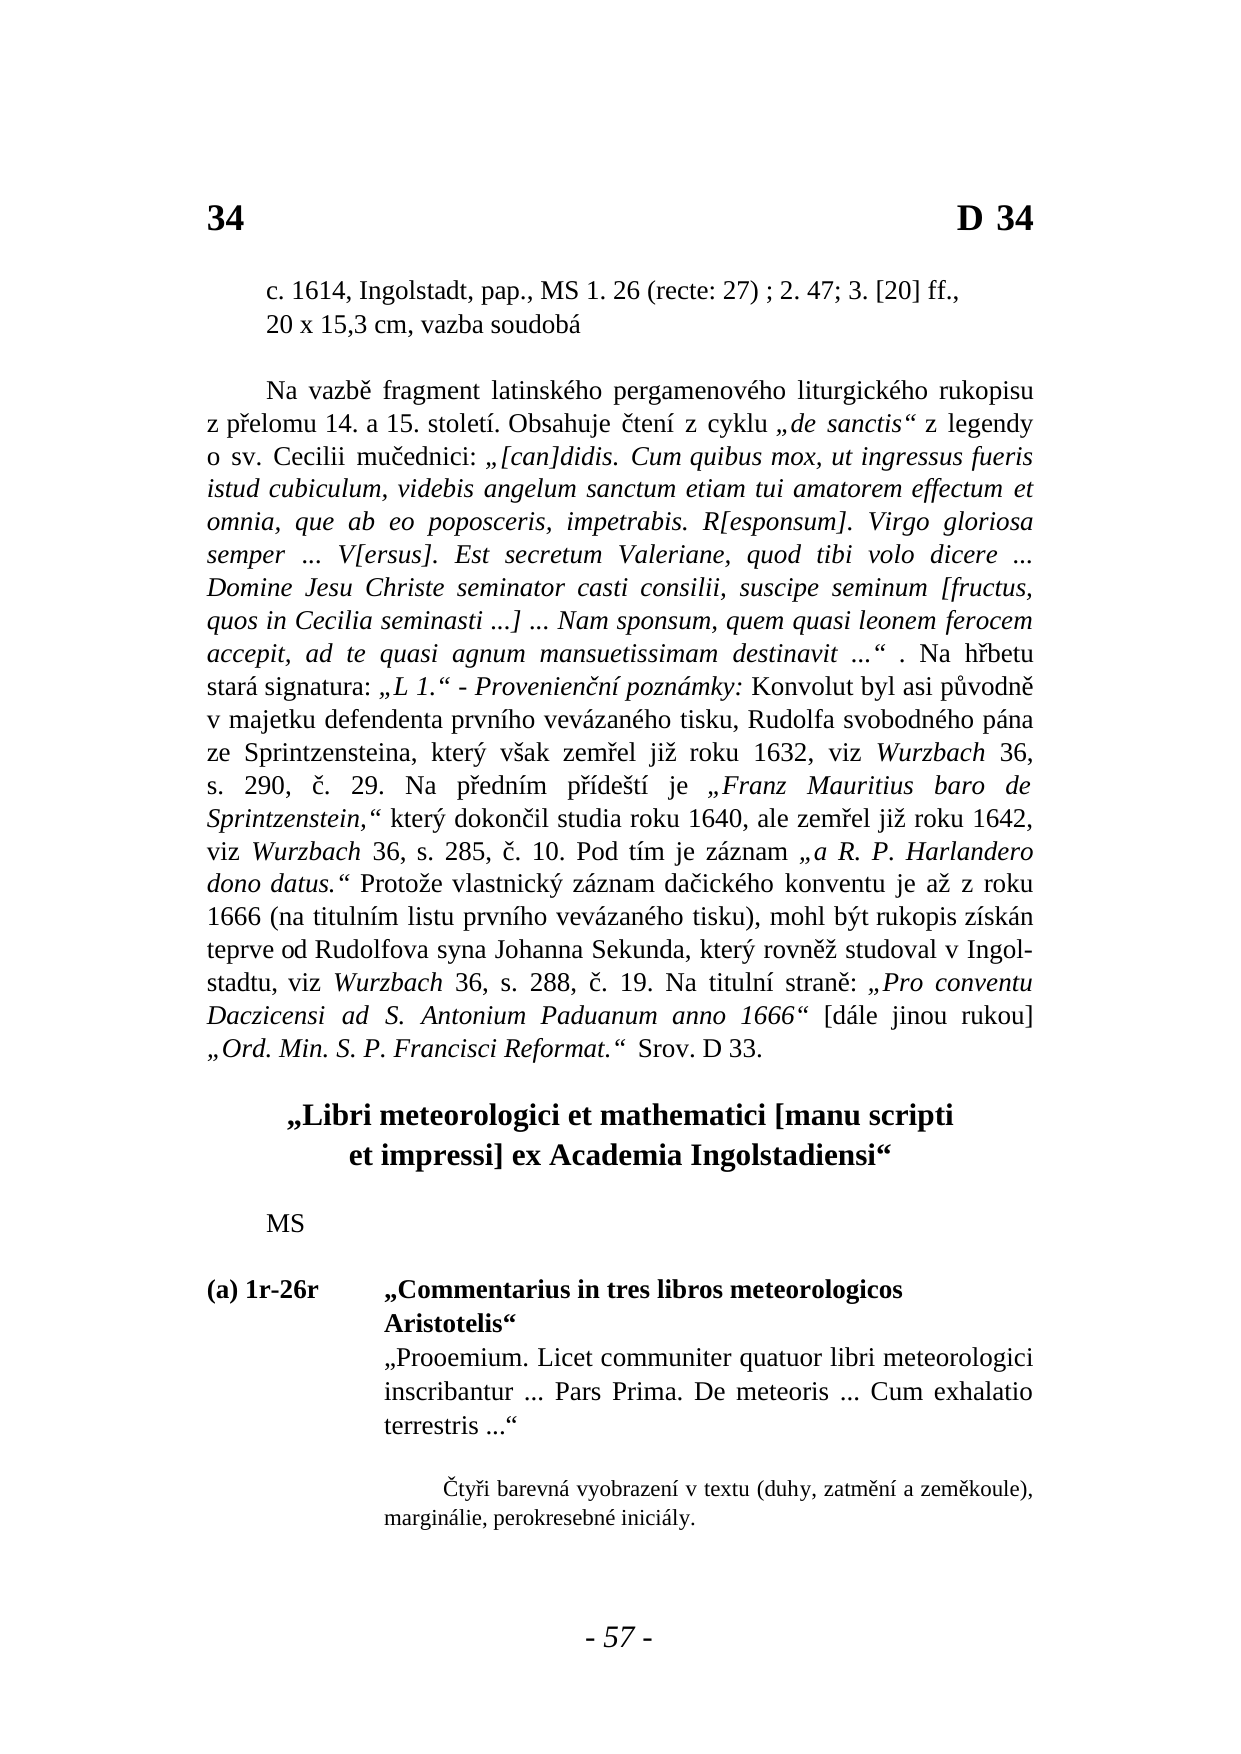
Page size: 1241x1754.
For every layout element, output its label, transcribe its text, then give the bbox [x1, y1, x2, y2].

text MS [207, 1207, 1033, 1238]
text „Libri meteorologici et mathematici [manu scripti et impressi] ex Academia Ingolstadiensi“ [207, 1097, 1033, 1172]
text Na vazbě fragment latinského pergamenového liturgického rukopisu z přelomu 14. a 15. století. Obsahuje čtení z cyklu „de sanctis“ z legendy o sv. Cecilii mučednici: „[can]didis. Cum quibus mox, ut ingressus fueris istud cubiculum, videbis angelum sanctum etiam tui amatorem effectum et omnia, que ab eo poposceris, impetrabis. R[esponsum]. Virgo gloriosa semper ... V[ersus]. Est secretum Valeriane, quod tibi volo dicere ... Domine Jesu Christe seminator casti consilii, suscipe seminum [fructus, quos in Cecilia seminasti ...] ... Nam sponsum, quem quasi leonem ferocem accepit, ad te quasi agnum mansuetissimam destinavit ...“ . Na hřbetu stará signatura: „L 1.“ - Provenienční poznámky: Konvolut byl asi původně v majetku defendenta prvního vevázaného tisku, Rudolfa svobodného pána ze Sprintzensteina, který však zemřel již roku 1632, viz Wurzbach 36, s. 290, č. 29. Na předním přídeští je „Franz Mauritius baro de Sprintzenstein,“ který dokončil studia roku 1640, ale zemřel již roku 1642, viz Wurzbach 36, s. 285, č. 10. Pod tím je záznam „a R. P. Harlandero dono datus.“ Protože vlastnický záznam dačického konventu je až z roku 1666 (na titulním listu prvního vevázaného tisku), mohl být rukopis získán teprve od Rudolfova syna Johanna Sekunda, který rovněž studoval v Ingol- stadtu, viz Wurzbach 36, s. 288, č. 19. Na titulní straně: „Pro conventu Daczicensi ad S. Antonium Paduanum anno 1666“ [dále jinou rukou] „Ord. Min. S. P. Francisci Reformat.“ Srov. D 33. [207, 374, 1033, 1063]
text (a) 1r-26r „Commentarius in tres libros meteorologicos Aristotelis“ [207, 1273, 1033, 1338]
text 34 D 34 [207, 195, 1033, 238]
text Čtyři barevná vyobrazení v textu (duhy, zatmění a zeměkoule), marginálie, perokresebné iniciály. [384, 1475, 1033, 1531]
text „Prooemium. Licet communiter quatuor libri meteorologici inscribantur ... Pars Prima. De meteoris ... Cum exhalatio terrestris ...“ [384, 1341, 1033, 1441]
text c. 1614, Ingolstadt, pap., MS 1. 26 (recte: 27) ; 2. 47; 3. [20] ff., 20 x 15,3 cm, vazba soudobá [266, 274, 1033, 339]
